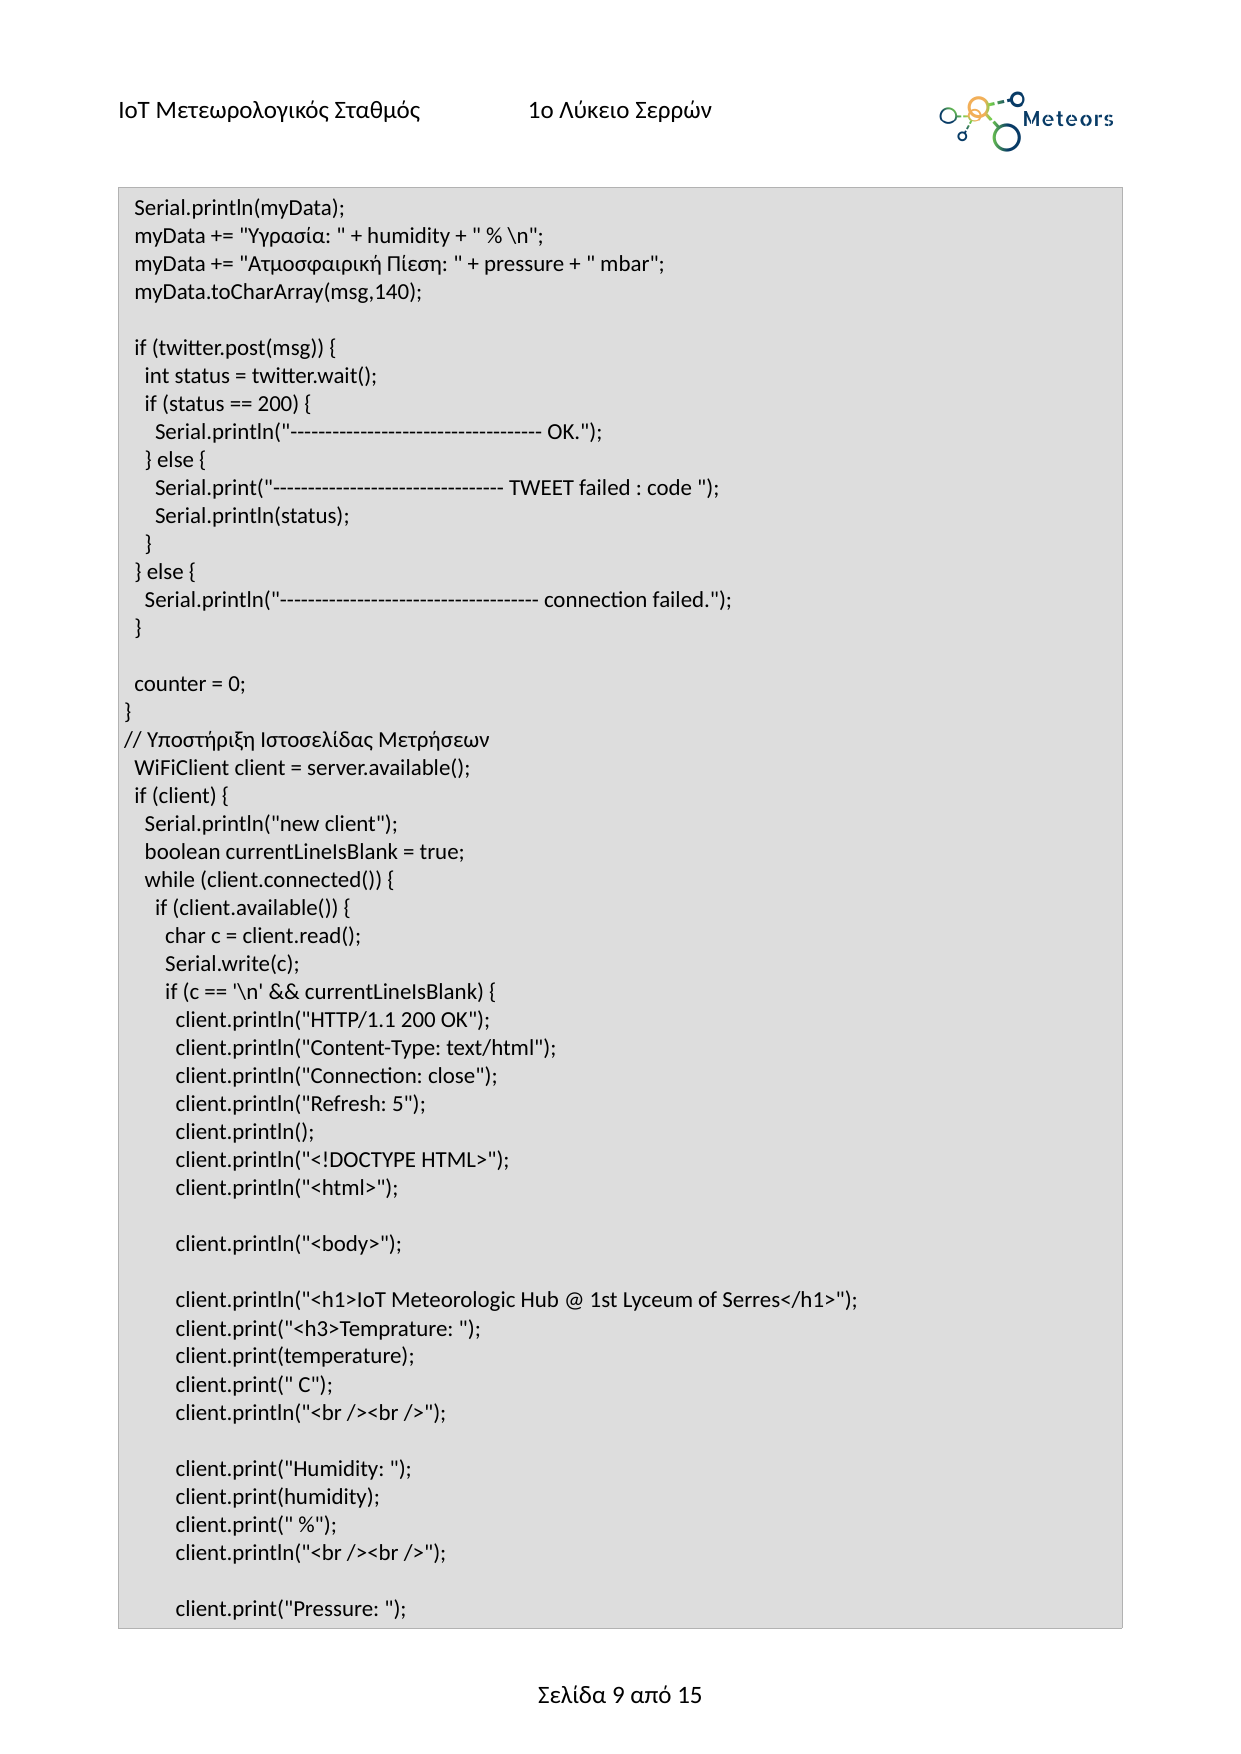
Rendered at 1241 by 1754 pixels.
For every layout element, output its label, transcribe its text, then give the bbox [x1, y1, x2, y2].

table_header Serial.println(myData); myData += "Υγρασία: " + humidity + " % \n"; myData += "Ατμοσφαιρική Πίεση: " + pressure + " mbar"; myData.toCharArray(msg,140); if (twitter.post(msg)) { int status = twitter.wait(); if (status == 200) { Serial.println("------------------------------------ OK."); } else { Serial.print("--------------------------------- TWEET failed : code "); Serial.println(status); } } else { Serial.println("------------------------------------- connection failed."); } counter = 0; } // Υποστήριξη Ιστοσελίδας Μετρήσεων WiFiClient client = server.available(); if (client) { Serial.println("new client"); boolean currentLineIsBlank = true; while (client.connected()) { if (client.available()) { char c = client.read(); Serial.write(c); if (c == '\n' && currentLineIsBlank) { client.println("HTTP/1.1 200 OK"); client.println("Content-Type: text/html"); client.println("Connection: close"); client.println("Refresh: 5"); client.println(); client.println("<!DOCTYPE HTML>"); client.println("<html>"); client.println("<body>"); client.println("<h1>IoT Meteorologic Hub @ 1st Lyceum of Serres</h1>"); client.print("<h3>Temprature: "); client.print(temperature); client.print(" C"); client.println("<br /><br />"); client.print("Humidity: "); client.print(humidity); client.print(" %"); client.println("<br /><br />"); client.print("Pressure: "); [119, 188, 1122, 1628]
picture [924, 79, 1122, 158]
